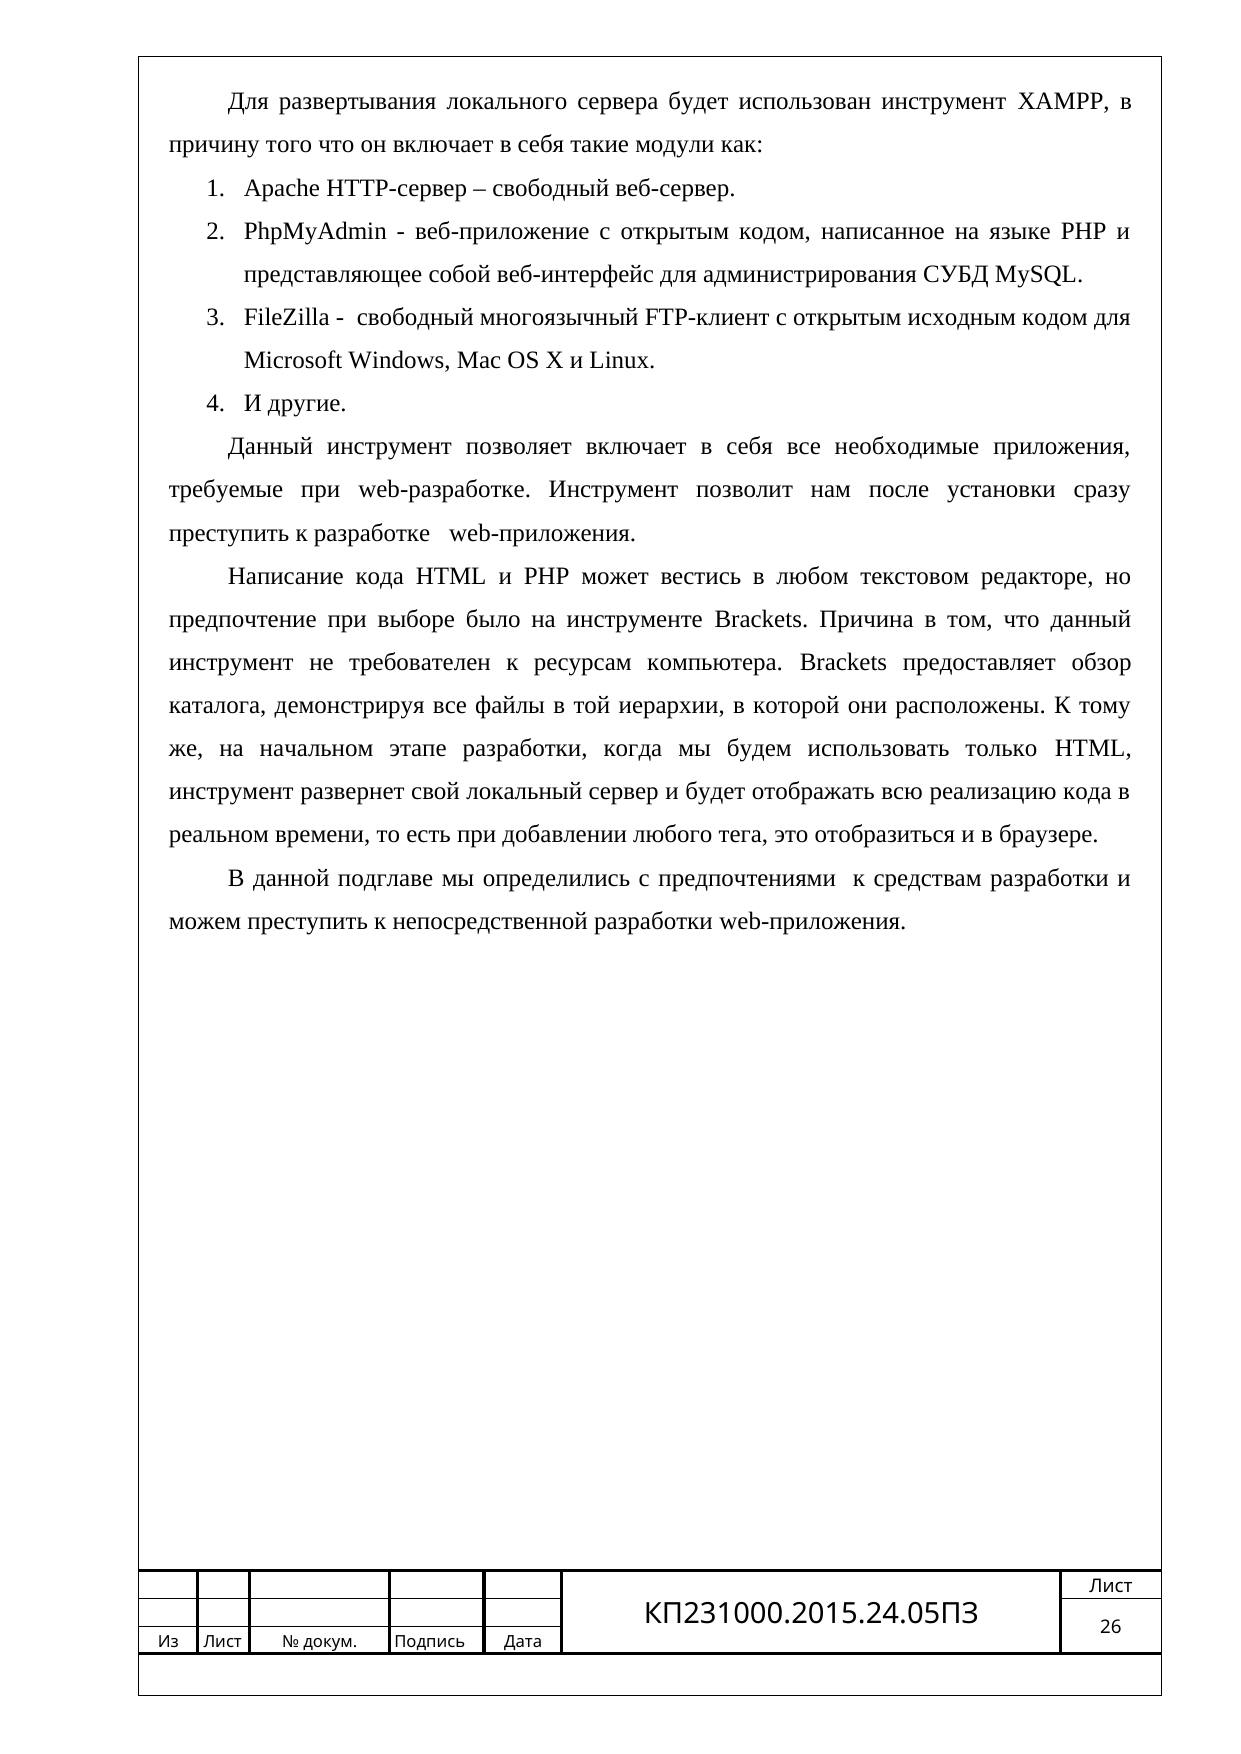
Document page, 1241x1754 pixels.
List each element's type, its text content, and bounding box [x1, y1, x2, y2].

text Для развертывания локального сервера будет использован инструмент XAMPP, в причину того что он включает в себя такие модули как: [168, 86, 1132, 158]
list FileZilla - свободный многоязычный FTP-клиент с открытым исходным кодом для Microsoft Windows, Mac OS X и Linux. [206, 302, 1132, 374]
text Написание кода HTML и PHP может вестись в любом текстовом редакторе, но предпочтение при выборе было на инструменте Brackets. Причина в том, что данный инструмент не требователен к ресурсам компьютера. Brackets предоставляет обзор каталога, демонстрируя все файлы в той иерархии, в которой они расположены. К тому же, на начальном этапе разработки, когда мы будем использовать только HTML, инструмент развернет свой локальный сервер и будет отображать всю реализацию кода в реальном времени, то есть при добавлении любого тега, это отобразиться и в браузере. [168, 561, 1132, 848]
list PhpMyAdmin - веб-приложение с открытым кодом, написанное на языке PHP и представляющее собой веб-интерфейс для администрирования СУБД MySQL. [206, 216, 1132, 288]
list Apache HTTP-сервер – свободный веб-сервер. [206, 173, 1132, 201]
list И другие. [206, 388, 1132, 417]
text В данной подглаве мы определились с предпочтениями к средствам разработки и можем преступить к непосредственной разработки web-приложения. [168, 863, 1132, 934]
text Данный инструмент позволяет включает в себя все необходимые приложения, требуемые при web-разработке. Инструмент позволит нам после установки сразу преступить к разработке web-приложения. [168, 431, 1132, 546]
